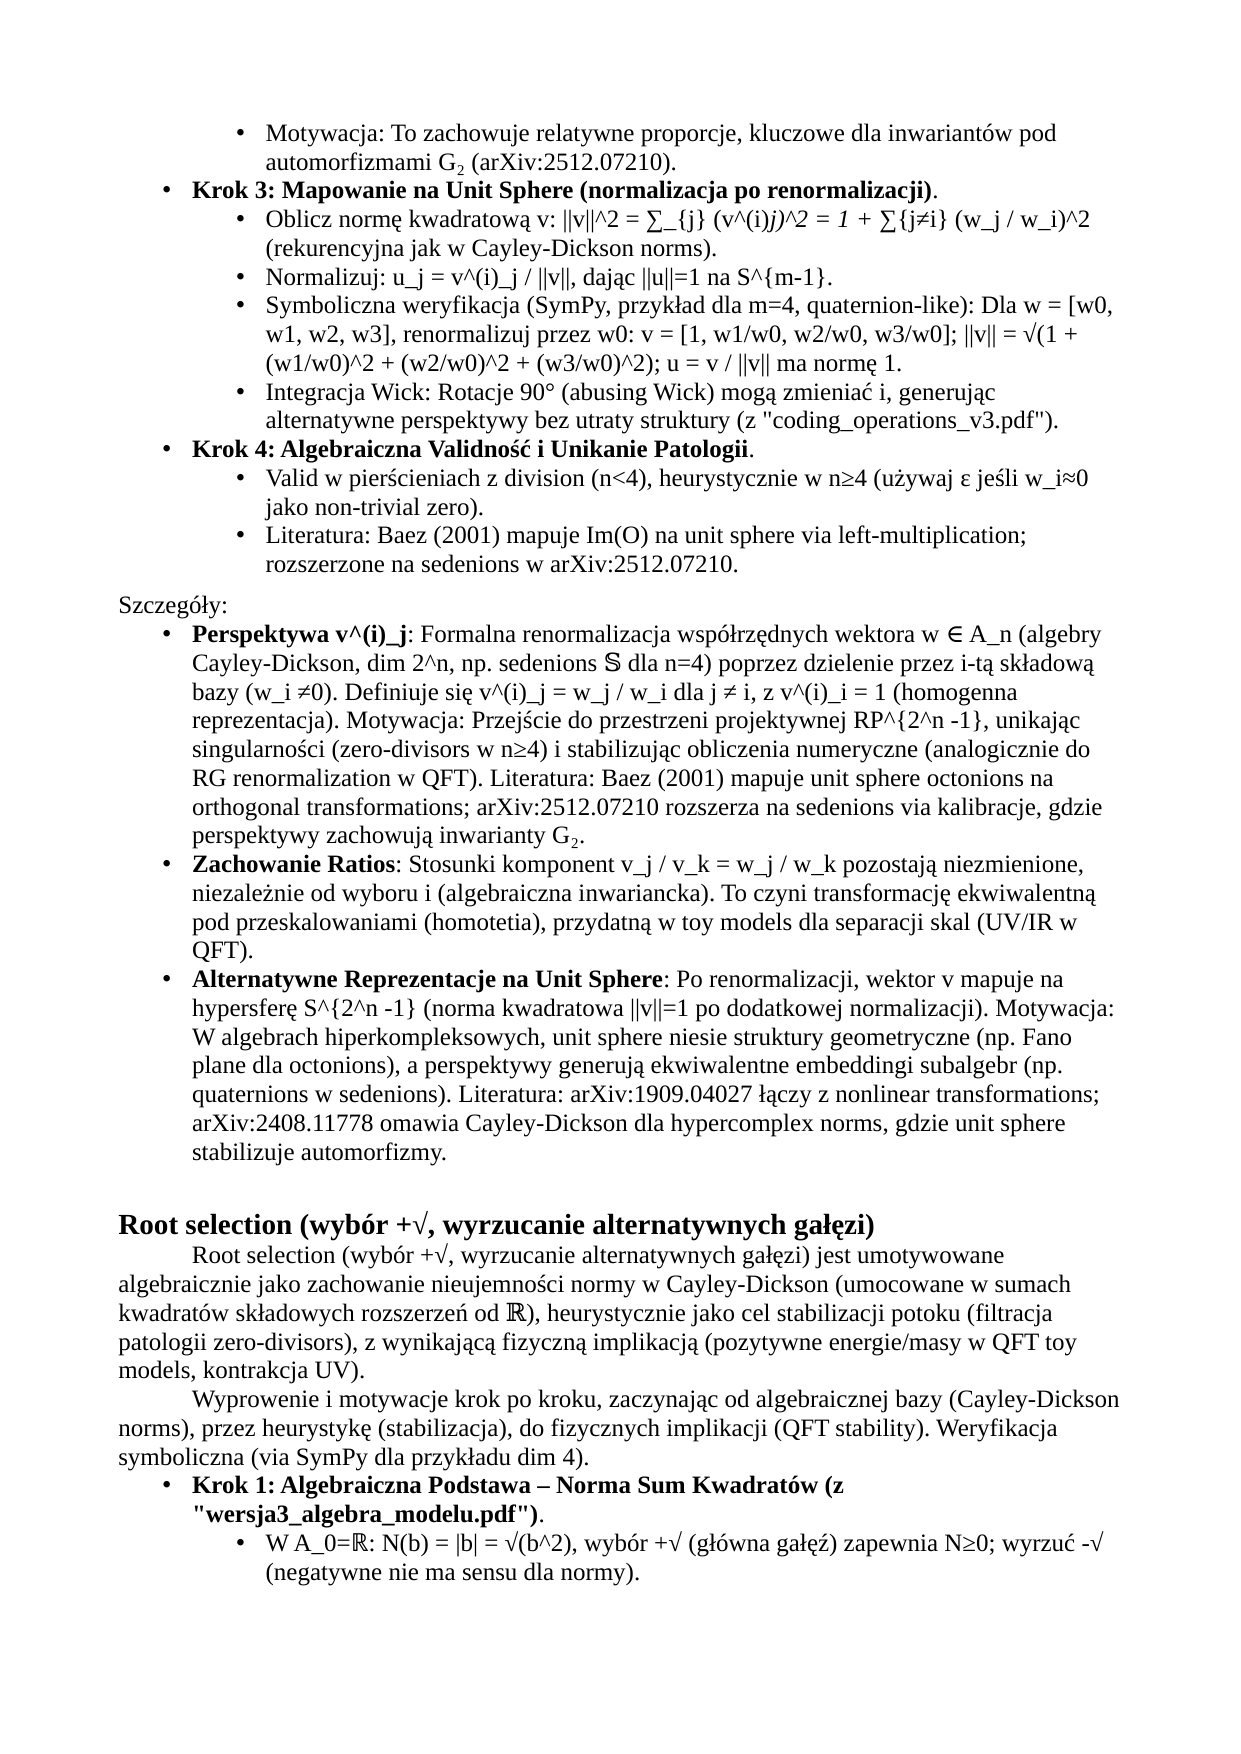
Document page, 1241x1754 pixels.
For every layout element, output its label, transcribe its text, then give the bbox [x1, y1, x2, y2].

list Symboliczna weryfikacja (SymPy, przykład dla m=4, quaternion-like): Dla w = [w0, w1, w2, w3], renormalizuj przez w0: v = [1, w1/w0, w2/w0, w3/w0]; ||v|| = √(1 + (w1/w0)^2 + (w2/w0)^2 + (w3/w0)^2); u = v / ||v|| ma normę 1. [236, 291, 1122, 377]
list Alternatywne Reprezentacje na Unit Sphere: Po renormalizacji, wektor v mapuje na hypersferę S^{2^n -1} (norma kwadratowa ||v||=1 po dodatkowej normalizacji). Motywacja: W algebrach hiperkompleksowych, unit sphere niesie struktury geometryczne (np. Fano plane dla octonions), a perspektywy generują ekwiwalentne embeddingi subalgebr (np. quaternions w sedenions). Literatura: arXiv:1909.04027 łączy z nonlinear transformations; arXiv:2408.11778 omawia Cayley-Dickson dla hypercomplex norms, gdzie unit sphere stabilizuje automorfizmy. [162, 964, 1122, 1166]
list Krok 3: Mapowanie na Unit Sphere (normalizacja po renormalizacji). [162, 176, 1122, 204]
list Zachowanie Ratios: Stosunki komponent v_j / v_k = w_j / w_k pozostają niezmienione, niezależnie od wyboru i (algebraiczna inwariancka). To czyni transformację ekwiwalentną pod przeskalowaniami (homotetia), przydatną w toy models dla separacji skal (UV/IR w QFT). [162, 849, 1122, 964]
list W A_0=ℝ: N(b) = |b| = √(b^2), wybór +√ (główna gałęź) zapewnia N≥0; wyrzuć -√ (negatywne nie ma sensu dla normy). [236, 1528, 1122, 1585]
text Szczegóły: [118, 591, 1122, 619]
list Literatura: Baez (2001) mapuje Im(O) na unit sphere via left-multiplication; rozszerzone na sedenions w arXiv:2512.07210. [236, 521, 1122, 578]
text Root selection (wybór +√, wyrzucanie alternatywnych gałęzi) [118, 1207, 1122, 1240]
list Integracja Wick: Rotacje 90° (abusing Wick) mogą zmieniać i, generując alternatywne perspektywy bez utraty struktury (z "coding_operations_v3.pdf"). [236, 377, 1122, 434]
list Valid w pierścieniach z division (n<4), heurystycznie w n≥4 (używaj ε jeśli w_i≈0 jako non-trivial zero). [236, 463, 1122, 521]
list Normalizuj: u_j = v^(i)_j / ||v||, dając ||u||=1 na S^{m-1}. [236, 262, 1122, 291]
list Motywacja: To zachowuje relatywne proporcje, kluczowe dla inwariantów pod automorfizmami G₂ (arXiv:2512.07210). [236, 118, 1122, 176]
text Wyprowenie i motywacje krok po kroku, zaczynając od algebraicznej bazy (Cayley-Dickson norms), przez heurystykę (stabilizacja), do fizycznych implikacji (QFT stability). Weryfikacja symboliczna (via SymPy dla przykładu dim 4). [118, 1384, 1122, 1470]
text Root selection (wybór +√, wyrzucanie alternatywnych gałęzi) jest umotywowane algebraicznie jako zachowanie nieujemności normy w Cayley-Dickson (umocowane w sumach kwadratów składowych rozszerzeń od ℝ), heurystycznie jako cel stabilizacji potoku (filtracja patologii zero-divisors), z wynikającą fizyczną implikacją (pozytywne energie/masy w QFT toy models, kontrakcja UV). [118, 1240, 1122, 1384]
list Oblicz normę kwadratową v: ||v||^2 = ∑_{j} (v^(i)j)^2 = 1 + ∑{j≠i} (w_j / w_i)^2 (rekurencyjna jak w Cayley-Dickson norms). [236, 204, 1122, 262]
list Krok 4: Algebraiczna Validność i Unikanie Patologii. [162, 434, 1122, 463]
list Krok 1: Algebraiczna Podstawa – Norma Sum Kwadratów (z "wersja3_algebra_modelu.pdf"). [162, 1470, 1122, 1528]
list Perspektywa v^(i)_j: Formalna renormalizacja współrzędnych wektora w ∈ A_n (algebry Cayley-Dickson, dim 2^n, np. sedenions 𝕊 dla n=4) poprzez dzielenie przez i-tą składową bazy (w_i ≠0). Definiuje się v^(i)_j = w_j / w_i dla j ≠ i, z v^(i)_i = 1 (homogenna reprezentacja). Motywacja: Przejście do przestrzeni projektywnej RP^{2^n -1}, unikając singularności (zero-divisors w n≥4) i stabilizując obliczenia numeryczne (analogicznie do RG renormalization w QFT). Literatura: Baez (2001) mapuje unit sphere octonions na orthogonal transformations; arXiv:2512.07210 rozszerza na sedenions via kalibracje, gdzie perspektywy zachowują inwarianty G₂. [162, 619, 1122, 849]
